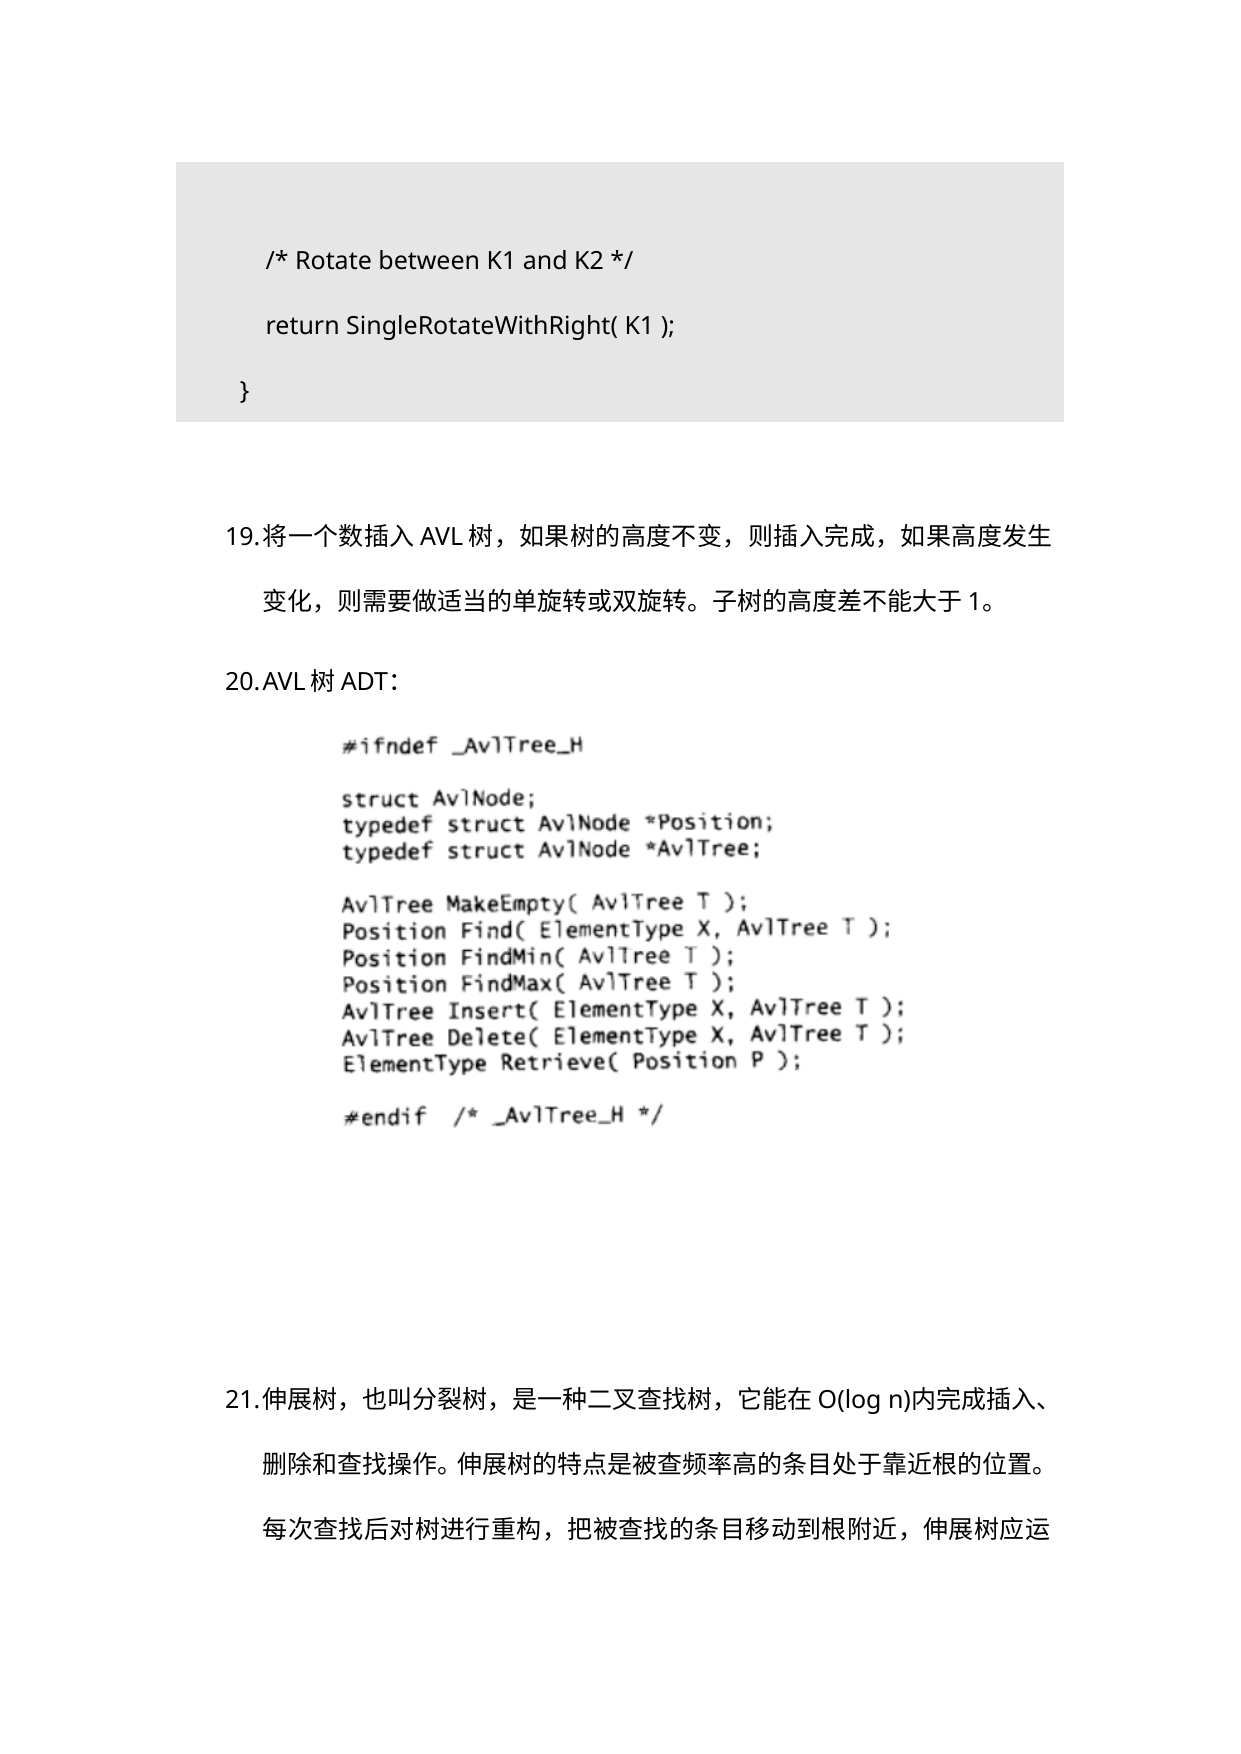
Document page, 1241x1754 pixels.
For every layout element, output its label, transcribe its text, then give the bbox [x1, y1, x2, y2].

list AVL树ADT： [225, 647, 1053, 712]
list 将一个数插入AVL树，如果树的高度不变，则插入完成，如果高度发生变化，则需要做适当的单旋转或双旋转。子树的高度差不能大于1。 [225, 502, 1053, 632]
picture [321, 726, 919, 1134]
table_header /* Rotate between K1 and K2 */ return SingleRotateWithRight( K1 ); } [176, 162, 1064, 422]
list 伸展树，也叫分裂树，是一种二叉查找树，它能在O(log n)内完成插入、删除和查找操作。伸展树的特点是被查频率高的条目处于靠近根的位置。每次查找后对树进行重构，把被查找的条目移动到根附近，伸展树应运而生。 [225, 1365, 1053, 1560]
